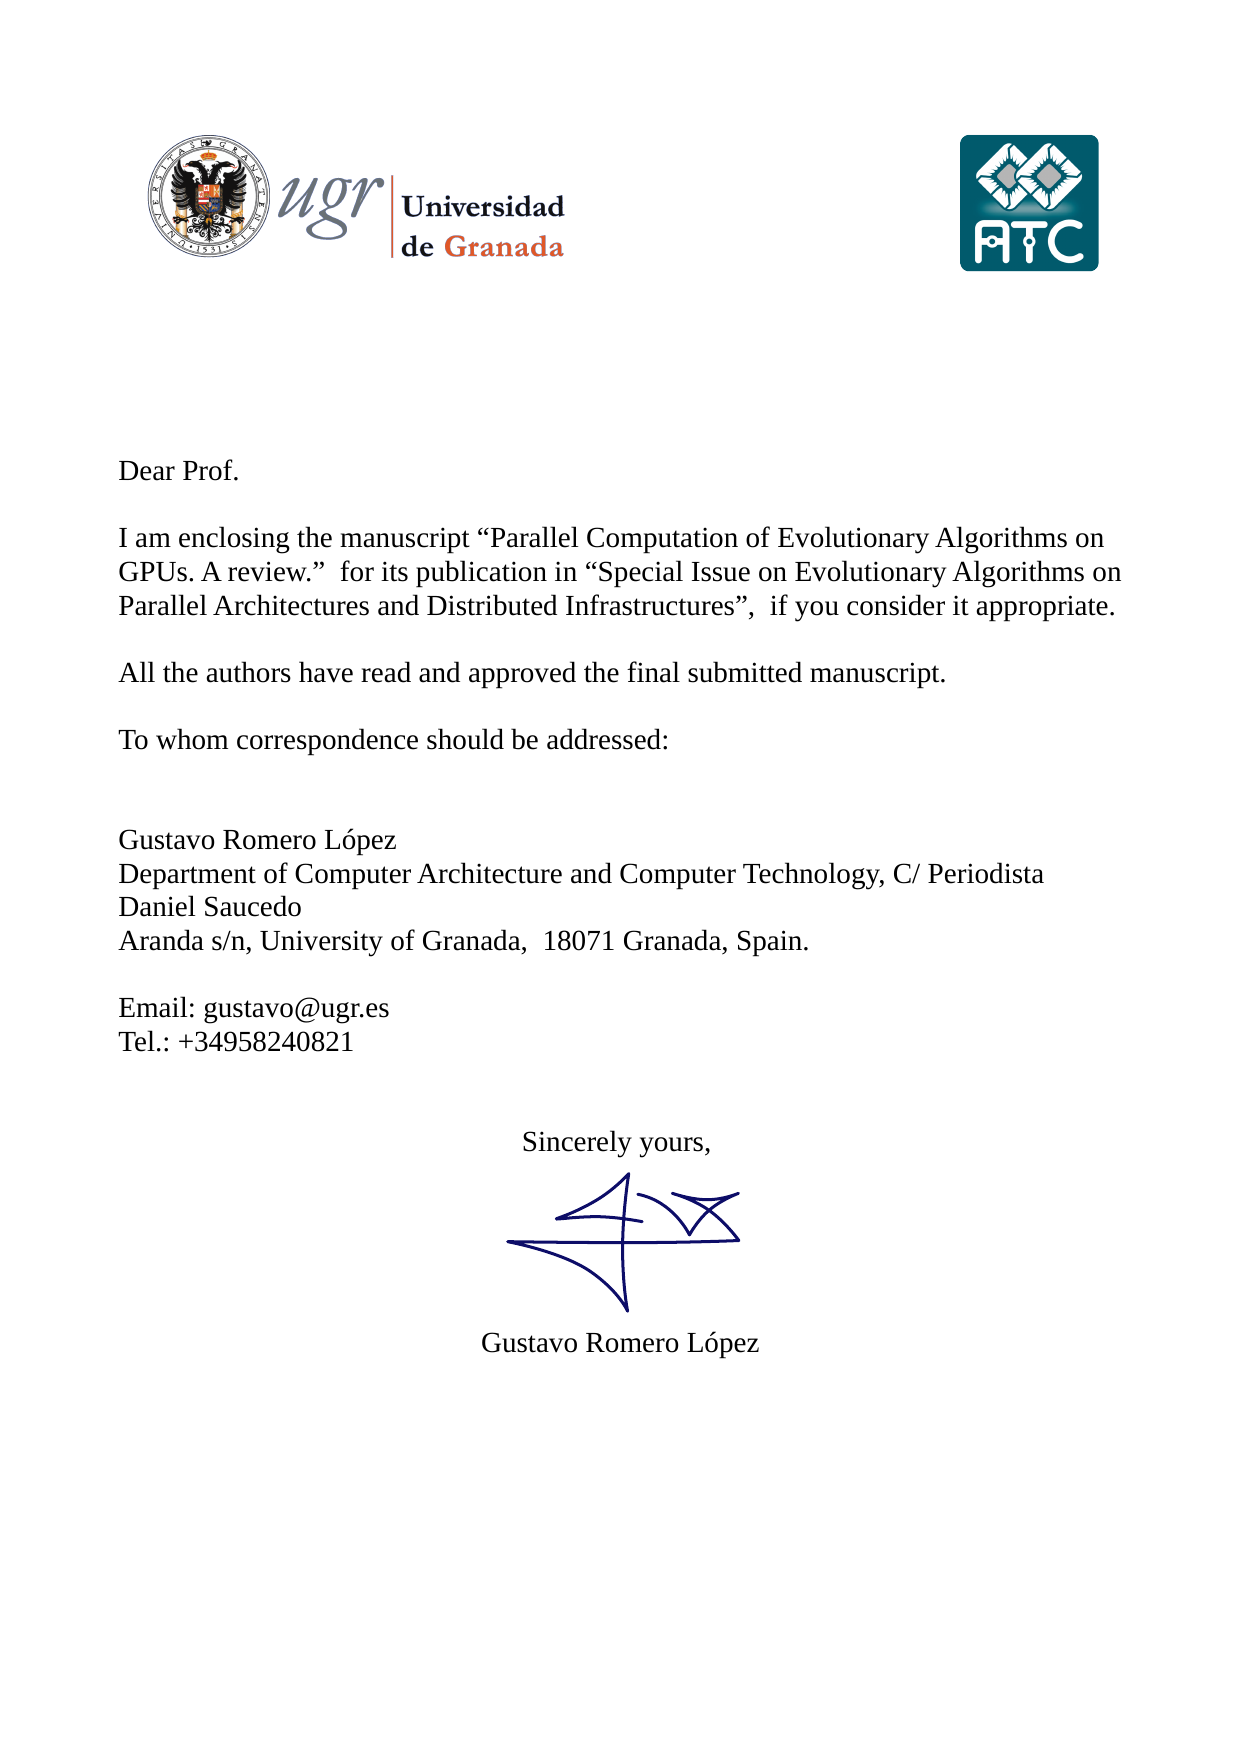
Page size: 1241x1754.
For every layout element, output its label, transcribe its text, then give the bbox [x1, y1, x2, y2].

text Gustavo Romero López [118, 1326, 1122, 1359]
text Aranda s/n, University of Granada, 18071 Granada, Spain. [118, 923, 1122, 957]
picture [130, 118, 574, 290]
text Sincerely yours, [118, 1124, 1122, 1158]
text Tel.: +34958240821 [118, 1024, 1122, 1057]
text Gustavo Romero López [118, 822, 1122, 856]
text All the authors have read and approved the final submitted manuscript. [118, 655, 1122, 688]
text To whom correspondence should be addressed: [118, 722, 1122, 755]
text I am enclosing the manuscript “Parallel Computation of Evolutionary Algorithms on GPUs. A review.” for its publication in “Special Issue on Evolutionary Algorithms on Parallel Architectures and Distributed Infrastructures”, if you consider it appropriate. [118, 521, 1122, 621]
picture [957, 133, 1100, 273]
text Dear Prof. [118, 453, 1122, 487]
text Email: gustavo@ugr.es [118, 990, 1122, 1024]
text Department of Computer Architecture and Computer Technology, C/ Periodista Daniel Saucedo [118, 856, 1122, 923]
